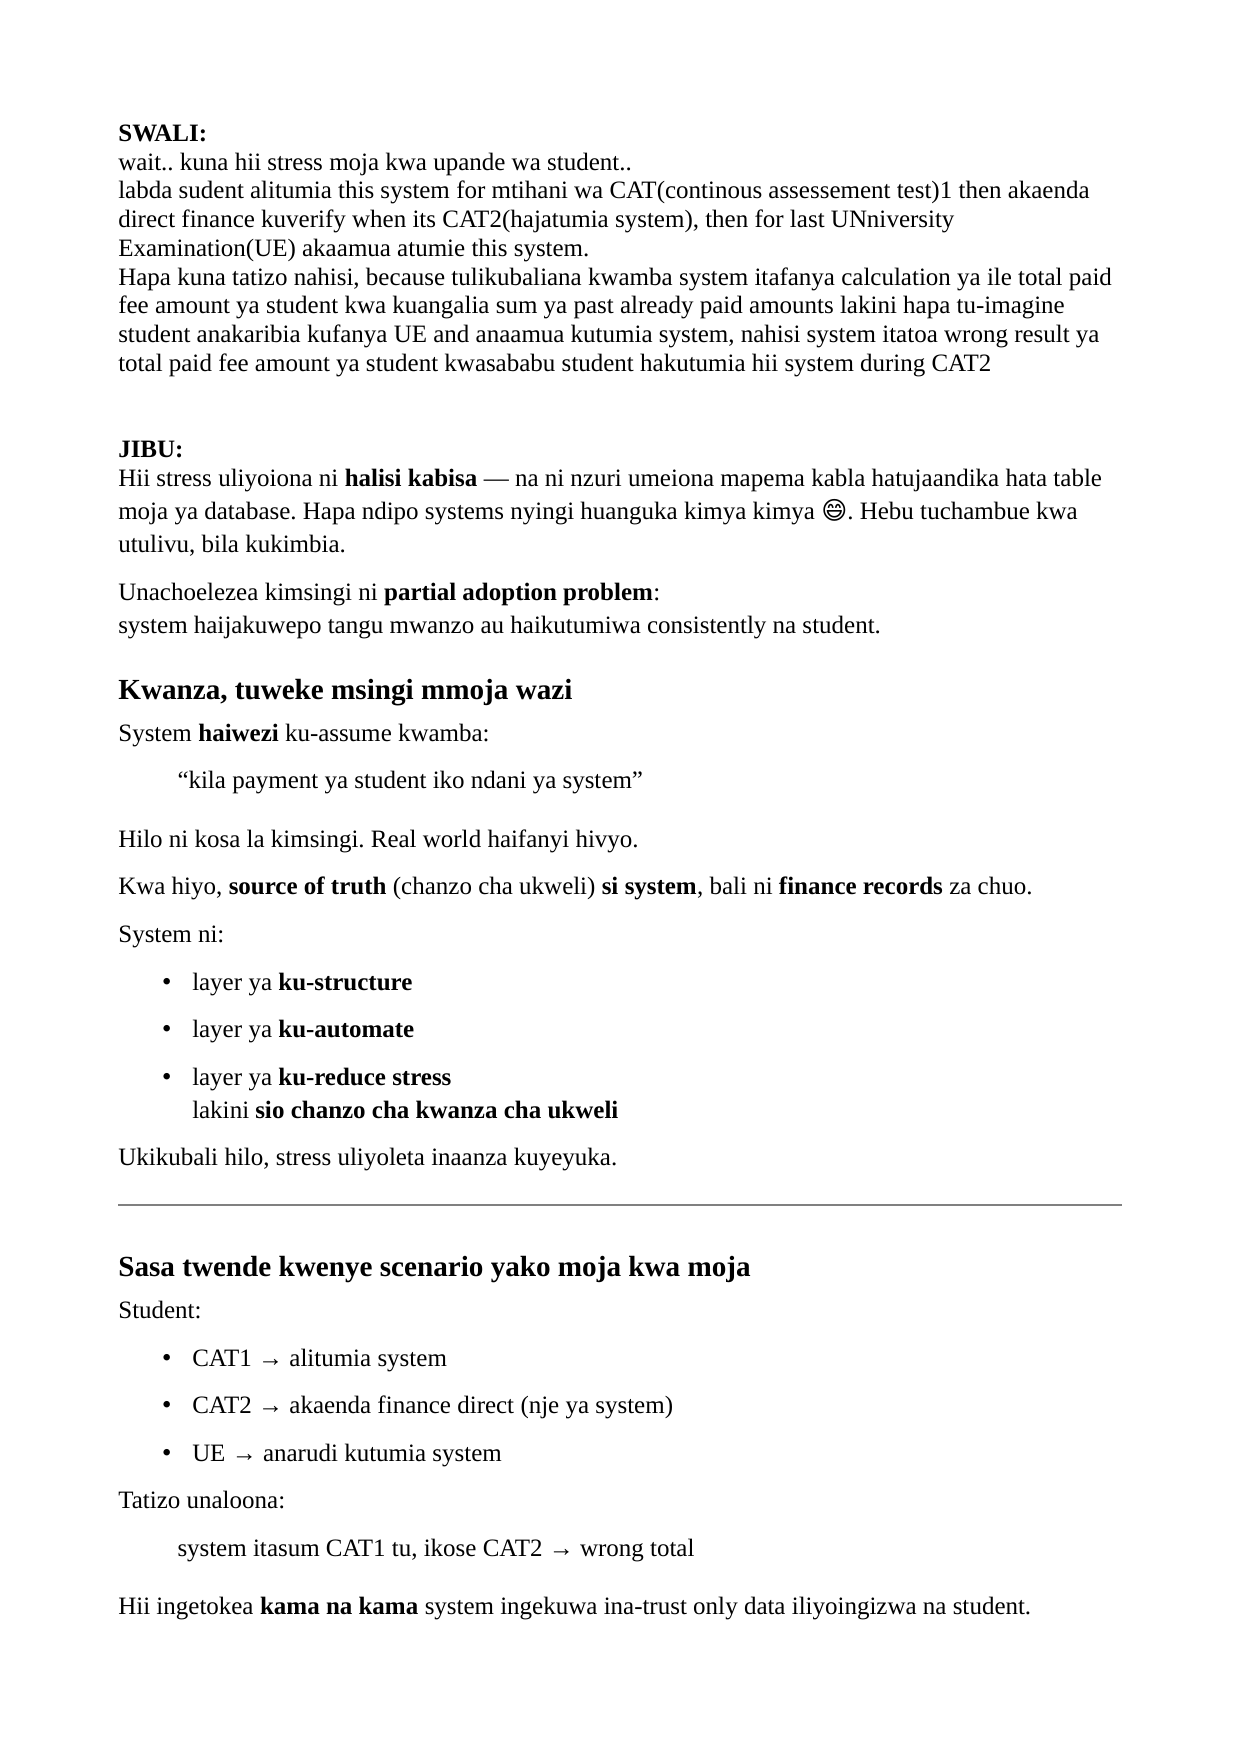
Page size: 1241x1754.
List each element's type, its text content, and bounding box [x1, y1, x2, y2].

subtitle Kwanza, tuweke msingi mmoja wazi [118, 672, 1122, 706]
list CAT1 → alitumia system [162, 1343, 1122, 1371]
text “kila payment ya student iko ndani ya system” [177, 766, 1063, 794]
list layer ya ku-structure [162, 967, 1122, 995]
text Tatizo unaloona: [118, 1485, 1122, 1514]
text System haiwezi ku-assume kwamba: [118, 718, 1122, 747]
text Hilo ni kosa la kimsingi. Real world haifanyi hivyo. [118, 824, 1122, 853]
text System ni: [118, 919, 1122, 948]
text Hii ingetokea kama na kama system ingekuwa ina-trust only data iliyoingizwa na student. [118, 1591, 1122, 1620]
text Kwa hiyo, source of truth (chanzo cha ukweli) si system, bali ni finance records za chuo. [118, 871, 1122, 900]
text Unachoelezea kimsingi ni partial adoption problem: system haijakuwepo tangu mwanzo au haikutumiwa consistently na student. [118, 577, 1122, 638]
text SWALI: [118, 118, 1122, 147]
text Hapa kuna tatizo nahisi, because tulikubaliana kwamba system itafanya calculation ya ile total paid fee amount ya student kwa kuangalia sum ya past already paid amounts lakini hapa tu-imagine student anakaribia kufanya UE and anaamua kutumia system, nahisi system itatoa wrong result ya total paid fee amount ya student kwasababu student hakutumia hii system during CAT2 [118, 262, 1122, 377]
text Student: [118, 1295, 1122, 1324]
text Hii stress uliyoiona ni halisi kabisa — na ni nzuri umeiona mapema kabla hatujaandika hata table moja ya database. Hapa ndipo systems nyingi huanguka kimya kimya 😄. Hebu tuchambue kwa utulivu, bila kukimbia. [118, 463, 1122, 558]
text JIBU: [118, 434, 1122, 463]
list layer ya ku-automate [162, 1014, 1122, 1043]
text Ukikubali hilo, stress uliyoleta inaanza kuyeyuka. [118, 1142, 1122, 1171]
subtitle Sasa twende kwenye scenario yako moja kwa moja [118, 1249, 1122, 1282]
list CAT2 → akaenda finance direct (nje ya system) [162, 1390, 1122, 1419]
text labda sudent alitumia this system for mtihani wa CAT(continous assessement test)1 then akaenda direct finance kuverify when its CAT2(hajatumia system), then for last UNniversity Examination(UE) akaamua atumie this system. [118, 176, 1122, 262]
text system itasum CAT1 tu, ikose CAT2 → wrong total [177, 1533, 1063, 1562]
text wait.. kuna hii stress moja kwa upande wa student.. [118, 147, 1122, 176]
list layer ya ku-reduce stress lakini sio chanzo cha kwanza cha ukweli [162, 1062, 1122, 1124]
list UE → anarudi kutumia system [162, 1438, 1122, 1467]
